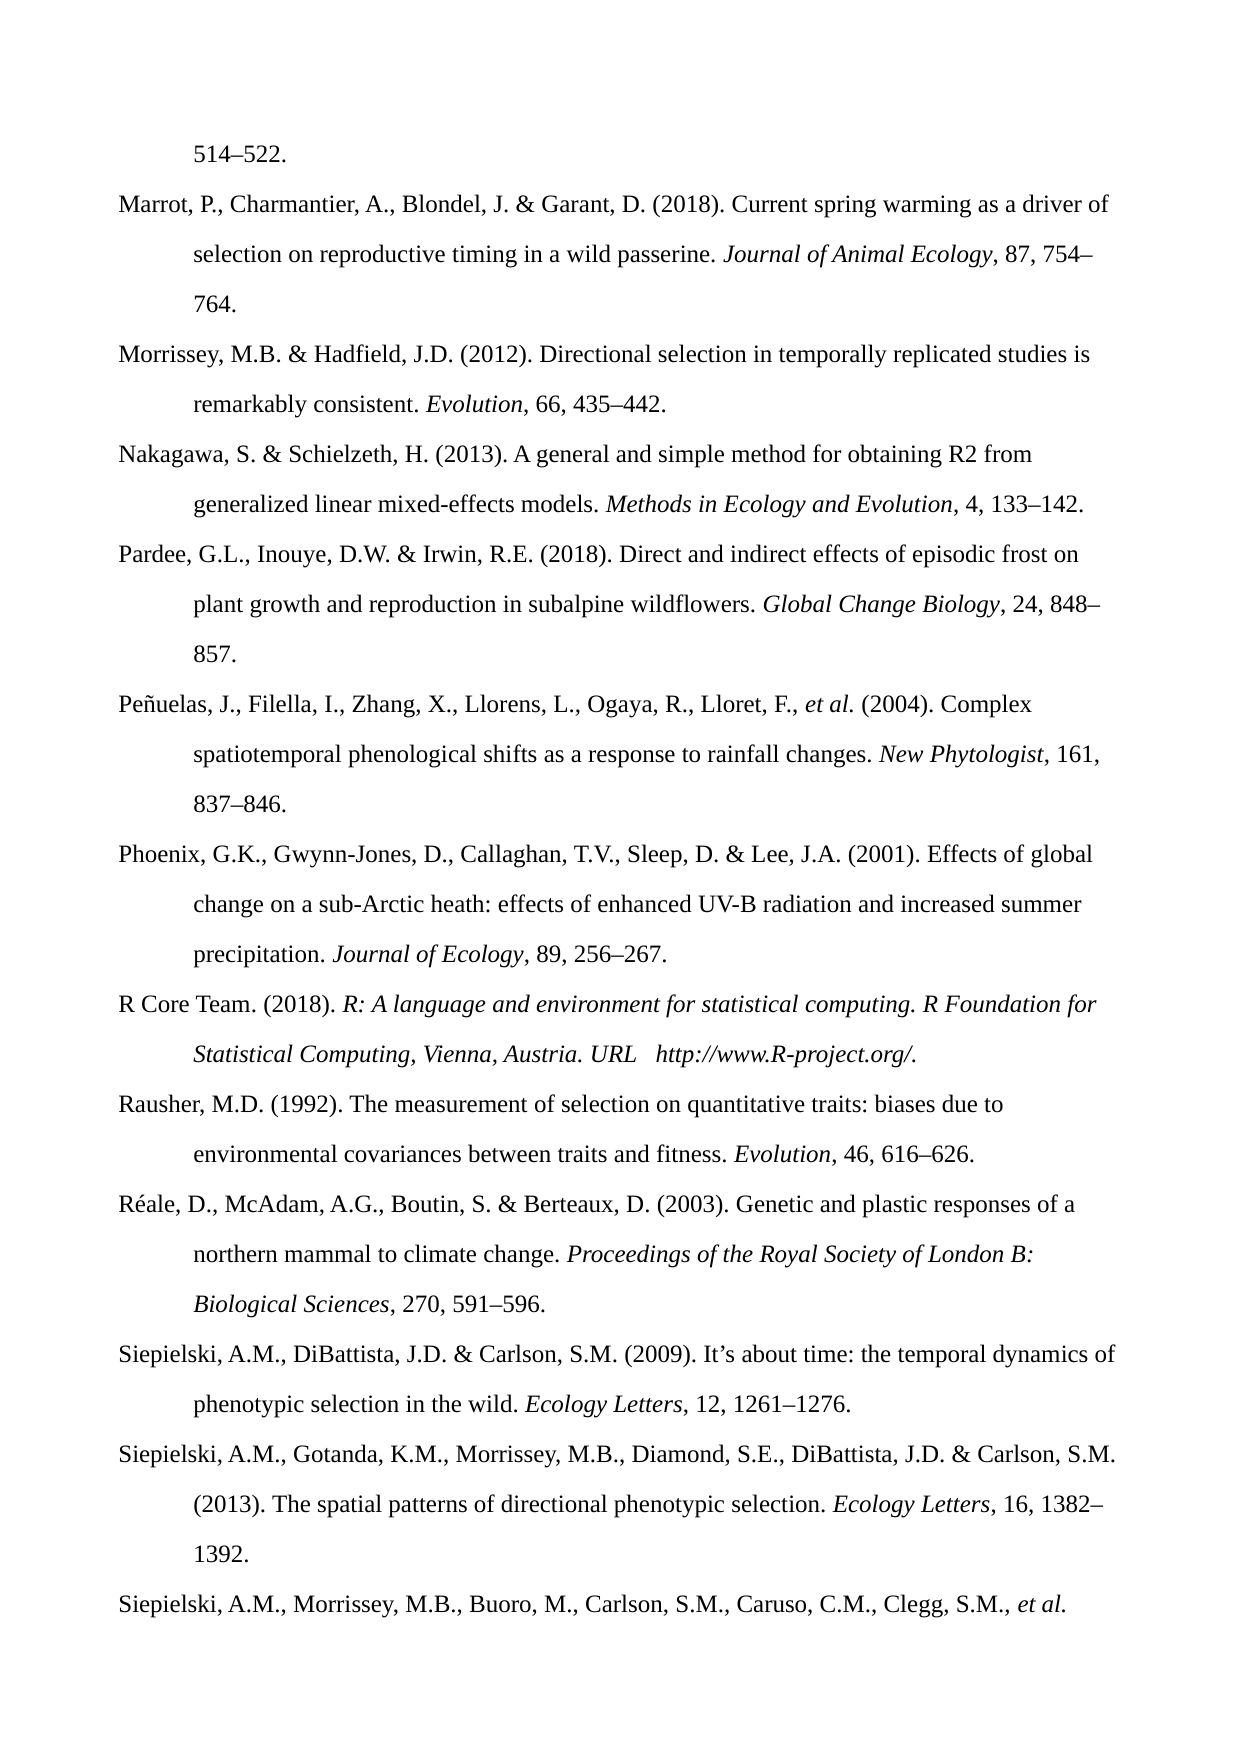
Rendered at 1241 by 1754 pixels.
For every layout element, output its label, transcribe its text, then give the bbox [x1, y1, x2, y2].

text R Core Team. (2018). R: A language and environment for statistical computing. R Foundation for Statistical Computing, Vienna, Austria. URL http://www.R-project.org/. [118, 968, 1122, 1068]
text Phoenix, G.K., Gwynn‐Jones, D., Callaghan, T.V., Sleep, D. & Lee, J.A. (2001). Effects of global change on a sub-Arctic heath: effects of enhanced UV-B radiation and increased summer precipitation. Journal of Ecology, 89, 256–267. [118, 818, 1122, 968]
text Marrot, P., Charmantier, A., Blondel, J. & Garant, D. (2018). Current spring warming as a driver of selection on reproductive timing in a wild passerine. Journal of Animal Ecology, 87, 754–764. [118, 168, 1122, 318]
text Siepielski, A.M., Morrissey, M.B., Buoro, M., Carlson, S.M., Caruso, C.M., Clegg, S.M., et al. [118, 1568, 1122, 1618]
text Morrissey, M.B. & Hadfield, J.D. (2012). Directional selection in temporally replicated studies is remarkably consistent. Evolution, 66, 435–442. [118, 318, 1122, 418]
text Siepielski, A.M., DiBattista, J.D. & Carlson, S.M. (2009). It’s about time: the temporal dynamics of phenotypic selection in the wild. Ecology Letters, 12, 1261–1276. [118, 1318, 1122, 1418]
text Siepielski, A.M., Gotanda, K.M., Morrissey, M.B., Diamond, S.E., DiBattista, J.D. & Carlson, S.M. (2013). The spatial patterns of directional phenotypic selection. Ecology Letters, 16, 1382–1392. [118, 1418, 1122, 1568]
text Rausher, M.D. (1992). The measurement of selection on quantitative traits: biases due to environmental covariances between traits and fitness. Evolution, 46, 616–626. [118, 1068, 1122, 1168]
text Réale, D., McAdam, A.G., Boutin, S. & Berteaux, D. (2003). Genetic and plastic responses of a northern mammal to climate change. Proceedings of the Royal Society of London B: Biological Sciences, 270, 591–596. [118, 1168, 1122, 1318]
text Peñuelas, J., Filella, I., Zhang, X., Llorens, L., Ogaya, R., Lloret, F., et al. (2004). Complex spatiotemporal phenological shifts as a response to rainfall changes. New Phytologist, 161, 837–846. [118, 668, 1122, 818]
text Nakagawa, S. & Schielzeth, H. (2013). A general and simple method for obtaining R2 from generalized linear mixed-effects models. Methods in Ecology and Evolution, 4, 133–142. [118, 418, 1122, 518]
text 514–522. [118, 118, 1122, 168]
text Pardee, G.L., Inouye, D.W. & Irwin, R.E. (2018). Direct and indirect effects of episodic frost on plant growth and reproduction in subalpine wildflowers. Global Change Biology, 24, 848–857. [118, 518, 1122, 668]
